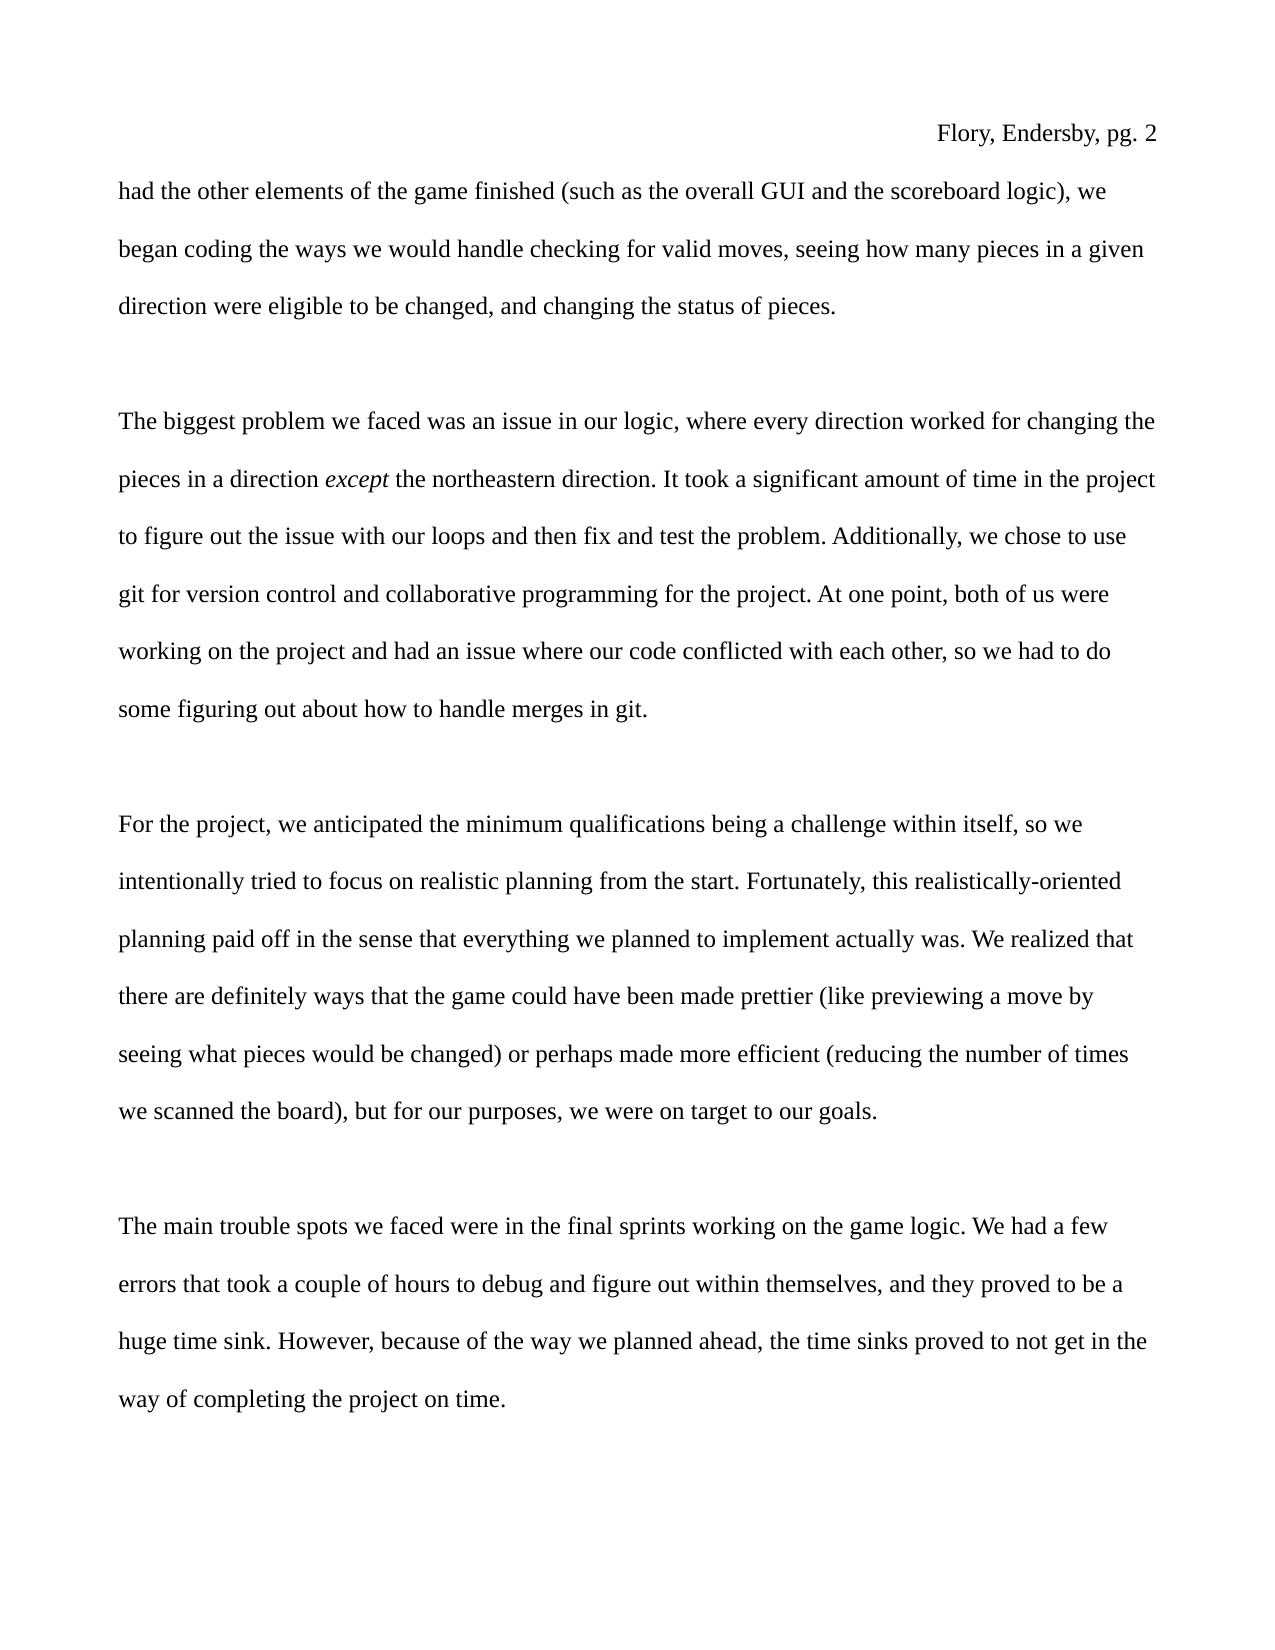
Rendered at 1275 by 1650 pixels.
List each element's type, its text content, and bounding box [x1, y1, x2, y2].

text The biggest problem we faced was an issue in our logic, where every direction worked for changing the pieces in a direction except the northeastern direction. It took a significant amount of time in the project to figure out the issue with our loops and then fix and test the problem. Additionally, we chose to use git for version control and collaborative programming for the project. At one point, both of us were working on the project and had an issue where our code conflicted with each other, so we had to do some figuring out about how to handle merges in git. [118, 406, 1157, 723]
text The main trouble spots we faced were in the final sprints working on the game logic. We had a few errors that took a couple of hours to debug and figure out within themselves, and they proved to be a huge time sink. However, because of the way we planned ahead, the time sinks proved to not get in the way of completing the project on time. [118, 1211, 1157, 1413]
text had the other elements of the game finished (such as the overall GUI and the scoreboard logic), we began coding the ways we would handle checking for valid moves, seeing how many pieces in a given direction were eligible to be changed, and changing the status of pieces. [118, 176, 1157, 320]
text For the project, we anticipated the minimum qualifications being a challenge within itself, so we intentionally tried to focus on realistic planning from the start. Fortunately, this realistically-oriented planning paid off in the sense that everything we planned to implement actually was. We realized that there are definitely ways that the game could have been made prettier (like previewing a move by seeing what pieces would be changed) or perhaps made more efficient (reducing the number of times we scanned the board), but for our purposes, we were on target to our goals. [118, 809, 1157, 1125]
